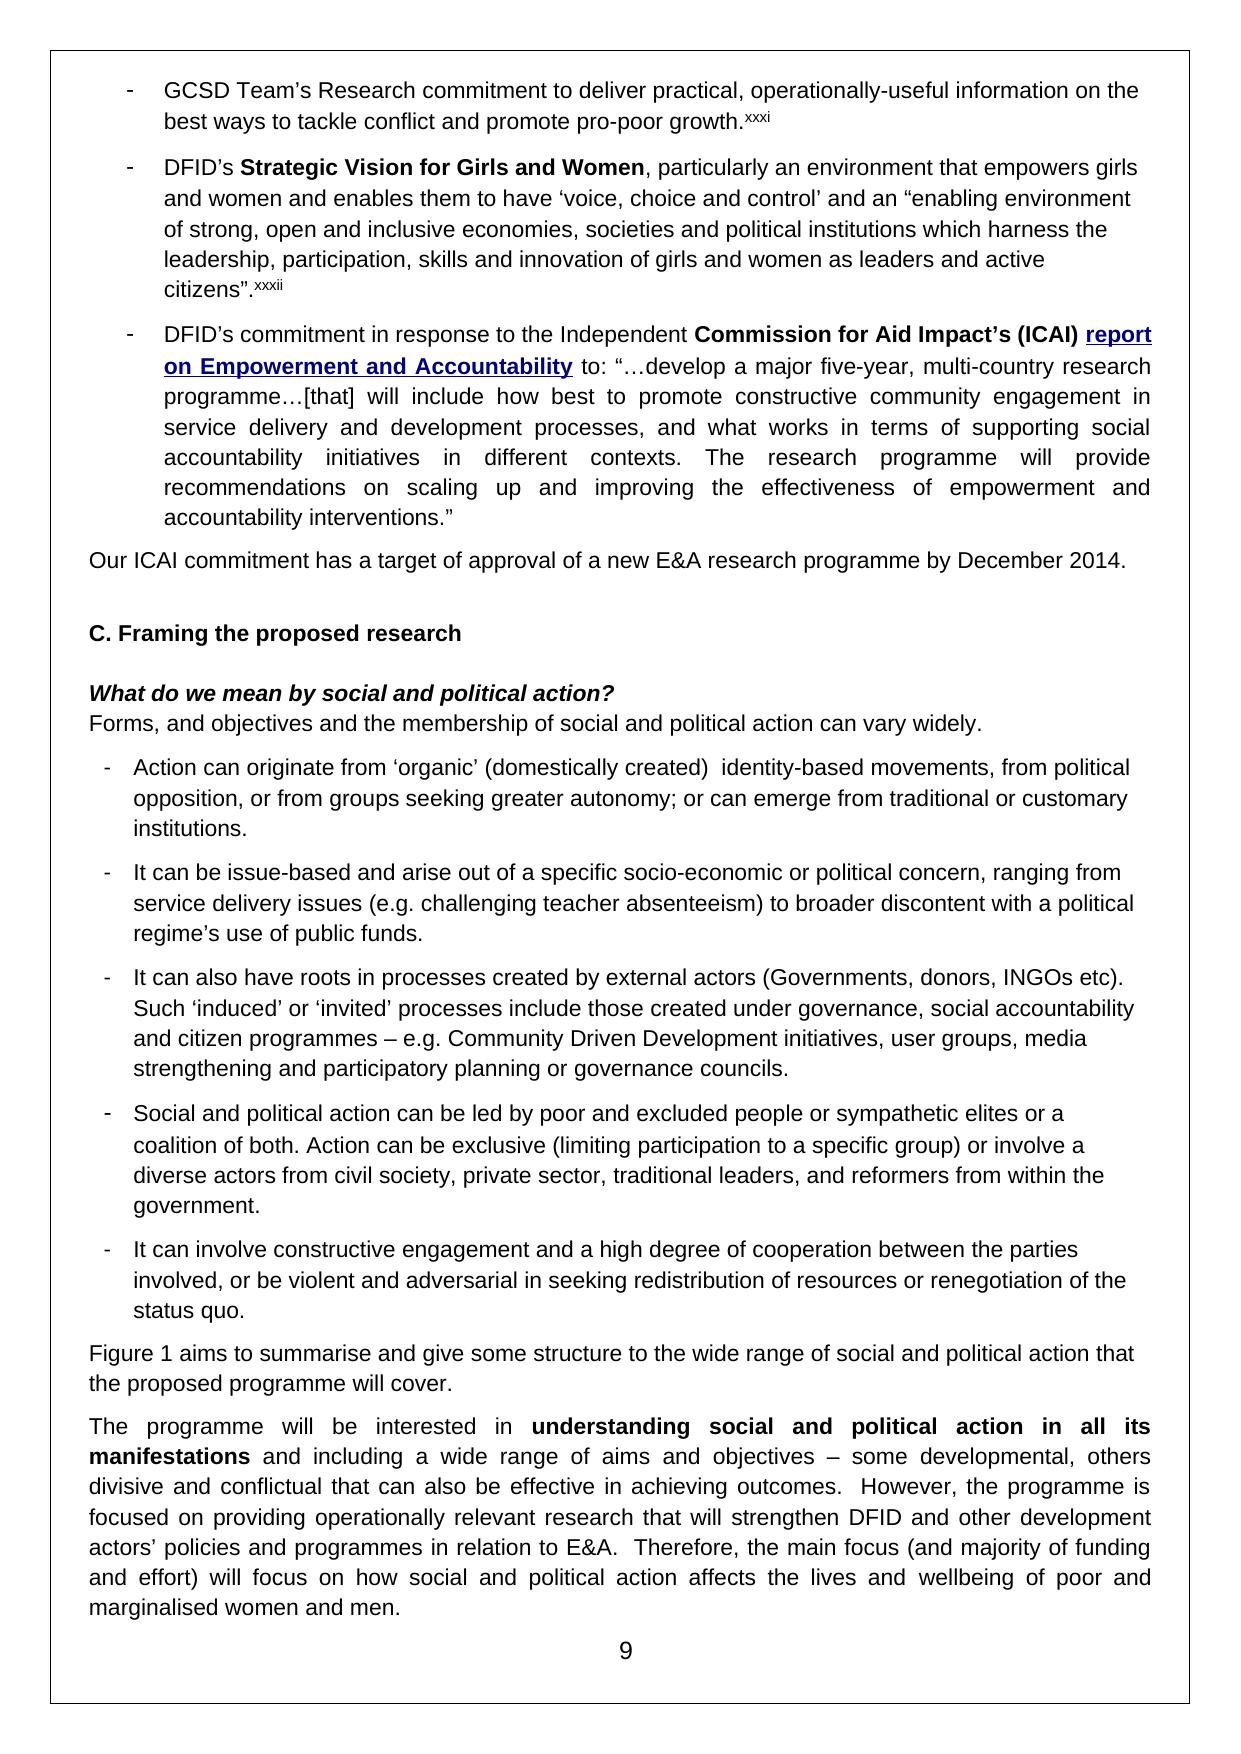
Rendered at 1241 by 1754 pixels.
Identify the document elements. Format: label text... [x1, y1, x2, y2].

text C. Framing the proposed research [89, 620, 1152, 646]
text Forms, and objectives and the membership of social and political action can vary widely. [89, 710, 1152, 737]
list DFID’s Strategic Vision for Girls and Women, particularly an environment that empowers girls and women and enables them to have ‘voice, choice and control’ and an “enabling environment of strong, open and inclusive economies, societies and political institutions which harness the leadership, participation, skills and innovation of girls and women as leaders and active citizens”. [126, 151, 1152, 302]
list It can be issue-based and arise out of a specific socio-economic or political concern, ranging from service delivery issues (e.g. challenging teacher absenteeism) to broader discontent with a political regime’s use of public funds. [103, 858, 1152, 946]
text Our ICAI commitment has a target of approval of a new E&A research programme by December 2014. [89, 547, 1152, 573]
text What do we mean by social and political action? [89, 680, 1152, 706]
text The programme will be interested in understanding social and political action in all its manifestations and including a wide range of aims and objectives – some developmental, others divisive and conflictual that can also be effective in achieving outcomes. However, the programme is focused on providing operationally relevant research that will strengthen DFID and other development actors’ policies and programmes in relation to E&A. Therefore, the main focus (and majority of funding and effort) will focus on how social and political action affects the lives and wellbeing of poor and marginalised women and men. [89, 1413, 1152, 1620]
list Social and political action can be led by poor and excluded people or sympathetic elites or a coalition of both. Action can be exclusive (limiting participation to a specific group) or involve a diverse actors from civil society, private sector, traditional leaders, and reformers from within the government. [103, 1098, 1152, 1219]
list DFID’s commitment in response to the Independent Commission for Aid Impact’s (ICAI) report on Empowerment and Accountability to: “…develop a major five-year, multi-country research programme…[that] will include how best to promote constructive community engagement in service delivery and development processes, and what works in terms of supporting social accountability initiatives in different contexts. The research programme will provide recommendations on scaling up and improving the effectiveness of empowerment and accountability interventions.” [126, 319, 1152, 530]
list GCSD Team’s Research commitment to deliver practical, operationally-useful information on the best ways to tackle conflict and promote pro-poor growth. [126, 74, 1152, 134]
list Action can originate from ‘organic’ (domestically created) identity-based movements, from political opposition, or from groups seeking greater autonomy; or can emerge from traditional or customary institutions. [103, 753, 1152, 841]
list It can also have roots in processes created by external actors (Governments, donors, INGOs etc). Such ‘induced’ or ‘invited’ processes include those created under governance, social accountability and citizen programmes – e.g. Community Driven Development initiatives, user groups, media strengthening and participatory planning or governance councils. [103, 963, 1152, 1081]
text Figure 1 aims to summarise and give some structure to the wide range of social and political action that the proposed programme will cover. [89, 1340, 1152, 1396]
list It can involve constructive engagement and a high degree of cooperation between the parties involved, or be violent and adversarial in seeking redistribution of resources or renegotiation of the status quo. [103, 1235, 1152, 1323]
